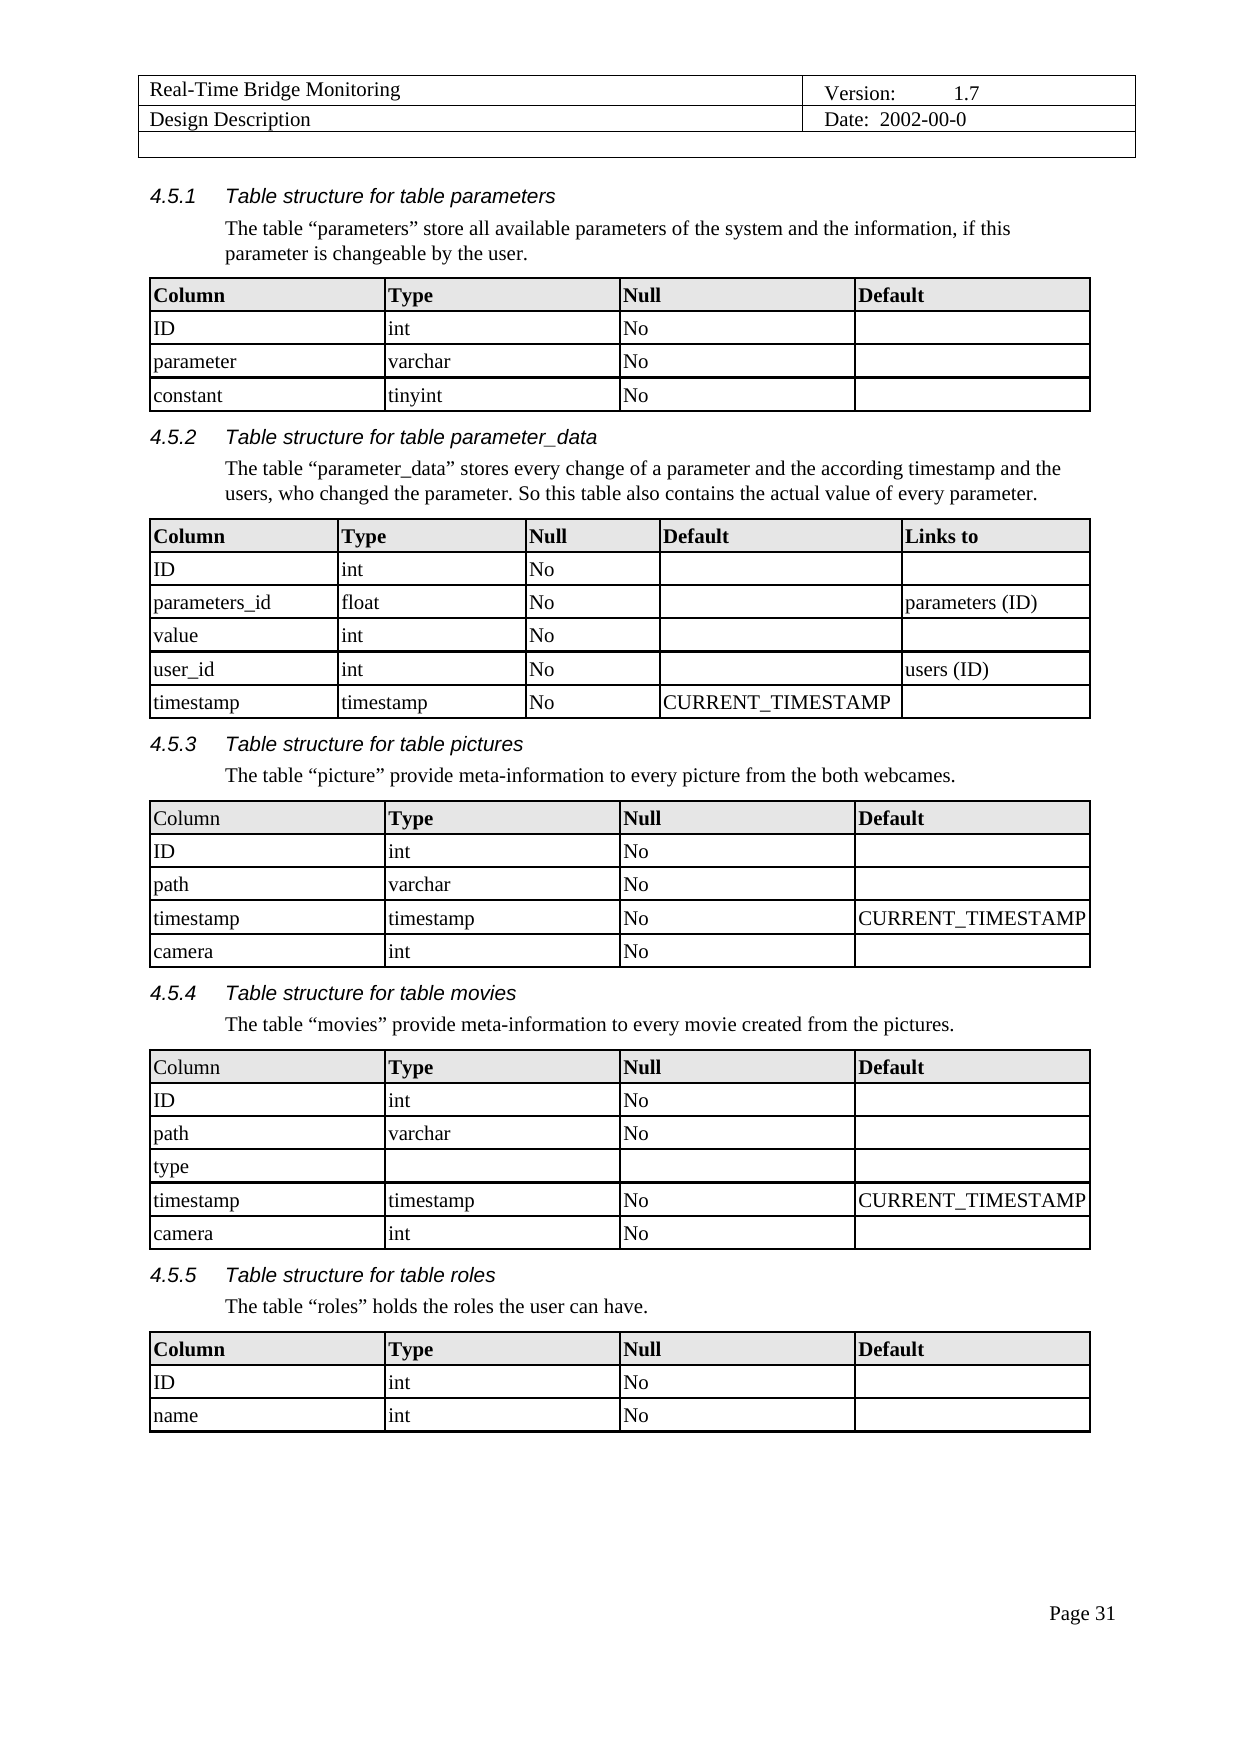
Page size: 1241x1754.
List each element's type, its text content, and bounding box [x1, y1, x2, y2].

table_cell No [621, 1399, 854, 1430]
table_cell [856, 1399, 1089, 1430]
table_cell timestamp [151, 901, 384, 932]
table_cell varchar [386, 868, 619, 899]
table_cell No [527, 553, 659, 584]
text The table “parameter_data” stores every change of a parameter and the according timestamp and the users, who changed the parameter. So this table also contains the actual value of every parameter. [225, 455, 1090, 505]
table_cell camera [151, 1217, 384, 1248]
table_cell No [621, 901, 854, 932]
table_cell type [151, 1150, 384, 1181]
text The table “roles” holds the roles the user can have. [225, 1293, 1090, 1318]
table_header Type [386, 1051, 619, 1082]
table_cell [856, 345, 1089, 376]
table_cell CURRENT_TIMESTAMP [856, 901, 1089, 932]
table_cell No [621, 835, 854, 866]
table_cell [856, 1150, 1089, 1181]
table_cell [661, 653, 901, 683]
table_cell [856, 835, 1089, 866]
table_cell No [527, 653, 659, 683]
text The table “movies” provide meta-information to every movie created from the pictures. [225, 1011, 1090, 1036]
table_cell int [339, 619, 525, 650]
table_cell tinyint [386, 379, 619, 409]
table_cell name [151, 1399, 384, 1430]
subtitle Table structure for table parameter_data [150, 424, 1090, 449]
table_header Null [621, 1333, 854, 1364]
table_header Null [527, 520, 659, 551]
table_cell CURRENT_TIMESTAMP [661, 686, 901, 717]
table_cell [621, 1150, 854, 1181]
table_header Type [386, 802, 619, 833]
table_cell parameters_id [151, 586, 337, 617]
table_cell float [339, 586, 525, 617]
table_cell int [386, 835, 619, 866]
table_cell int [339, 553, 525, 584]
table_header Links to [903, 520, 1089, 551]
table_cell No [621, 1117, 854, 1148]
table_cell No [621, 1366, 854, 1397]
table_cell varchar [386, 1117, 619, 1148]
table_header Null [621, 1051, 854, 1082]
table_header Type [386, 279, 619, 310]
text The table “parameters” store all available parameters of the system and the information, if this parameter is changeable by the user. [225, 214, 1090, 264]
table_cell No [621, 379, 854, 409]
table_cell No [621, 312, 854, 343]
subtitle Table structure for table movies [150, 980, 1090, 1005]
table_cell [661, 586, 901, 617]
table_cell int [386, 935, 619, 966]
table_cell constant [151, 379, 384, 409]
table_cell timestamp [386, 1184, 619, 1214]
table_header Type [386, 1333, 619, 1364]
table_cell [903, 619, 1089, 650]
table_cell ID [151, 1366, 384, 1397]
table_cell [856, 868, 1089, 899]
table_cell [856, 312, 1089, 343]
table_cell path [151, 868, 384, 899]
table_cell ID [151, 553, 337, 584]
table_cell [856, 1117, 1089, 1148]
table_header Column [151, 1333, 384, 1364]
table_cell user_id [151, 653, 337, 683]
table_cell path [151, 1117, 384, 1148]
table_cell timestamp [386, 901, 619, 932]
table_cell int [386, 1084, 619, 1115]
table_cell [856, 1084, 1089, 1115]
table_cell [856, 1366, 1089, 1397]
table_header Null [621, 279, 854, 310]
table_cell [903, 686, 1089, 717]
table_cell users (ID) [903, 653, 1089, 683]
table_cell [661, 619, 901, 650]
table_cell No [621, 345, 854, 376]
table_cell timestamp [339, 686, 525, 717]
subtitle Table structure for table roles [150, 1262, 1090, 1287]
table_cell No [621, 868, 854, 899]
table_cell [856, 379, 1089, 409]
table_cell int [386, 1399, 619, 1430]
table_header Default [856, 1051, 1089, 1082]
table_cell No [527, 686, 659, 717]
table_cell parameter [151, 345, 384, 376]
table_cell [661, 553, 901, 584]
table_cell timestamp [151, 1184, 384, 1214]
table_cell varchar [386, 345, 619, 376]
table_cell CURRENT_TIMESTAMP [856, 1184, 1089, 1214]
table_header Default [661, 520, 901, 551]
table_header Column [151, 279, 384, 310]
table_cell ID [151, 312, 384, 343]
table_header Null [621, 802, 854, 833]
table_cell value [151, 619, 337, 650]
table_cell ID [151, 1084, 384, 1115]
table_cell int [386, 1366, 619, 1397]
table_header Column [151, 802, 384, 833]
table_cell int [386, 312, 619, 343]
table_cell [903, 553, 1089, 584]
table_cell No [621, 935, 854, 966]
table_cell [856, 935, 1089, 966]
table_cell int [386, 1217, 619, 1248]
table_header Default [856, 802, 1089, 833]
table_cell ID [151, 835, 384, 866]
table_cell [386, 1150, 619, 1181]
table_cell camera [151, 935, 384, 966]
table_header Column [151, 1051, 384, 1082]
table_cell No [621, 1217, 854, 1248]
table_cell [856, 1217, 1089, 1248]
table_cell int [339, 653, 525, 683]
table_header Default [856, 1333, 1089, 1364]
table_header Type [339, 520, 525, 551]
table_cell No [621, 1184, 854, 1214]
table_header Column [151, 520, 337, 551]
table_cell No [527, 586, 659, 617]
text The table “picture” provide meta-information to every picture from the both webcames. [225, 762, 1090, 787]
table_cell No [527, 619, 659, 650]
table_cell No [621, 1084, 854, 1115]
table_cell parameters (ID) [903, 586, 1089, 617]
subtitle Table structure for table parameters [150, 183, 1090, 208]
subtitle Table structure for table pictures [150, 731, 1090, 756]
table_header Default [856, 279, 1089, 310]
table_cell timestamp [151, 686, 337, 717]
